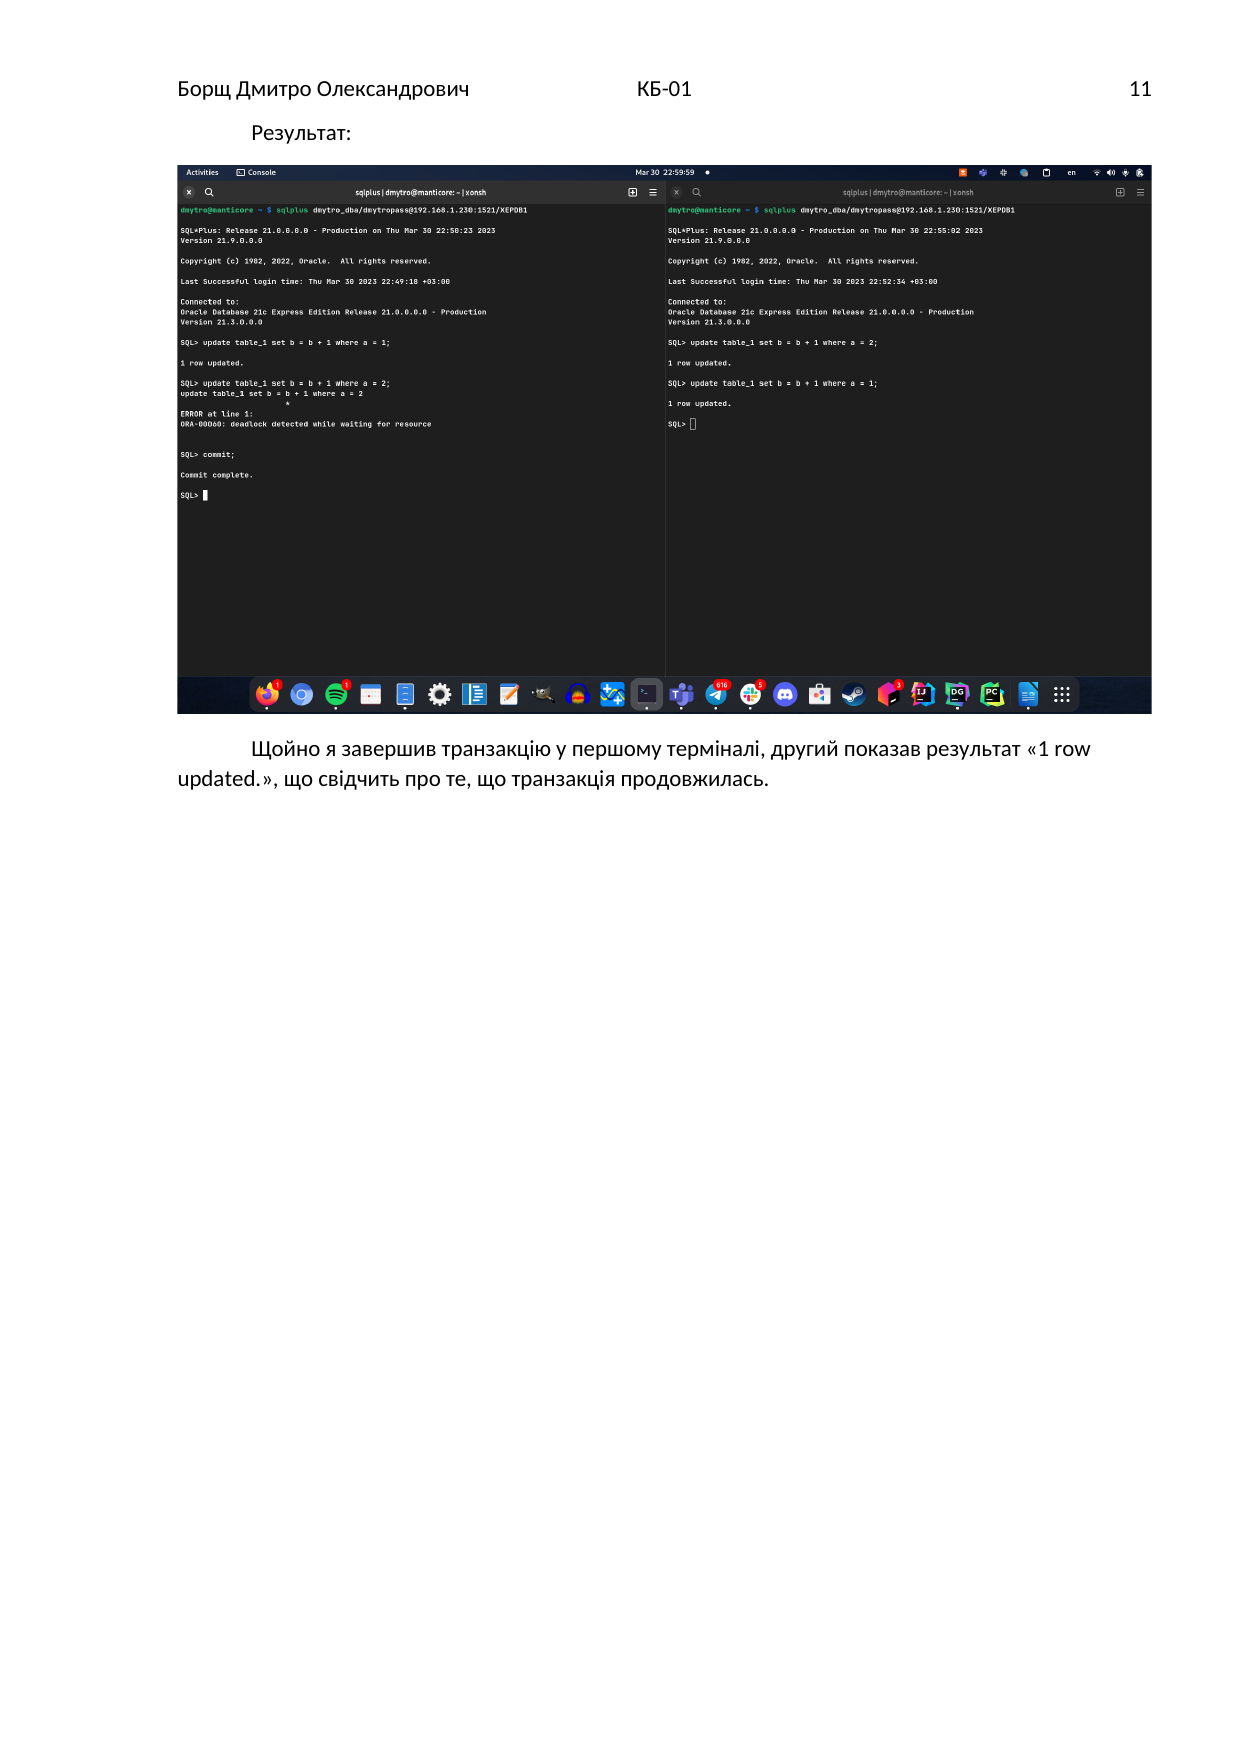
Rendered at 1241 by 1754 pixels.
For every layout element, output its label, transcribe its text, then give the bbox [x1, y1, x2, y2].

text Щойно я завершив транзакцію у першому терміналі, другий показав результат «1 row updated.», що свідчить про те, що транзакція продовжилась. [177, 714, 1152, 792]
picture [177, 165, 1152, 714]
text Результат: [177, 118, 1152, 146]
